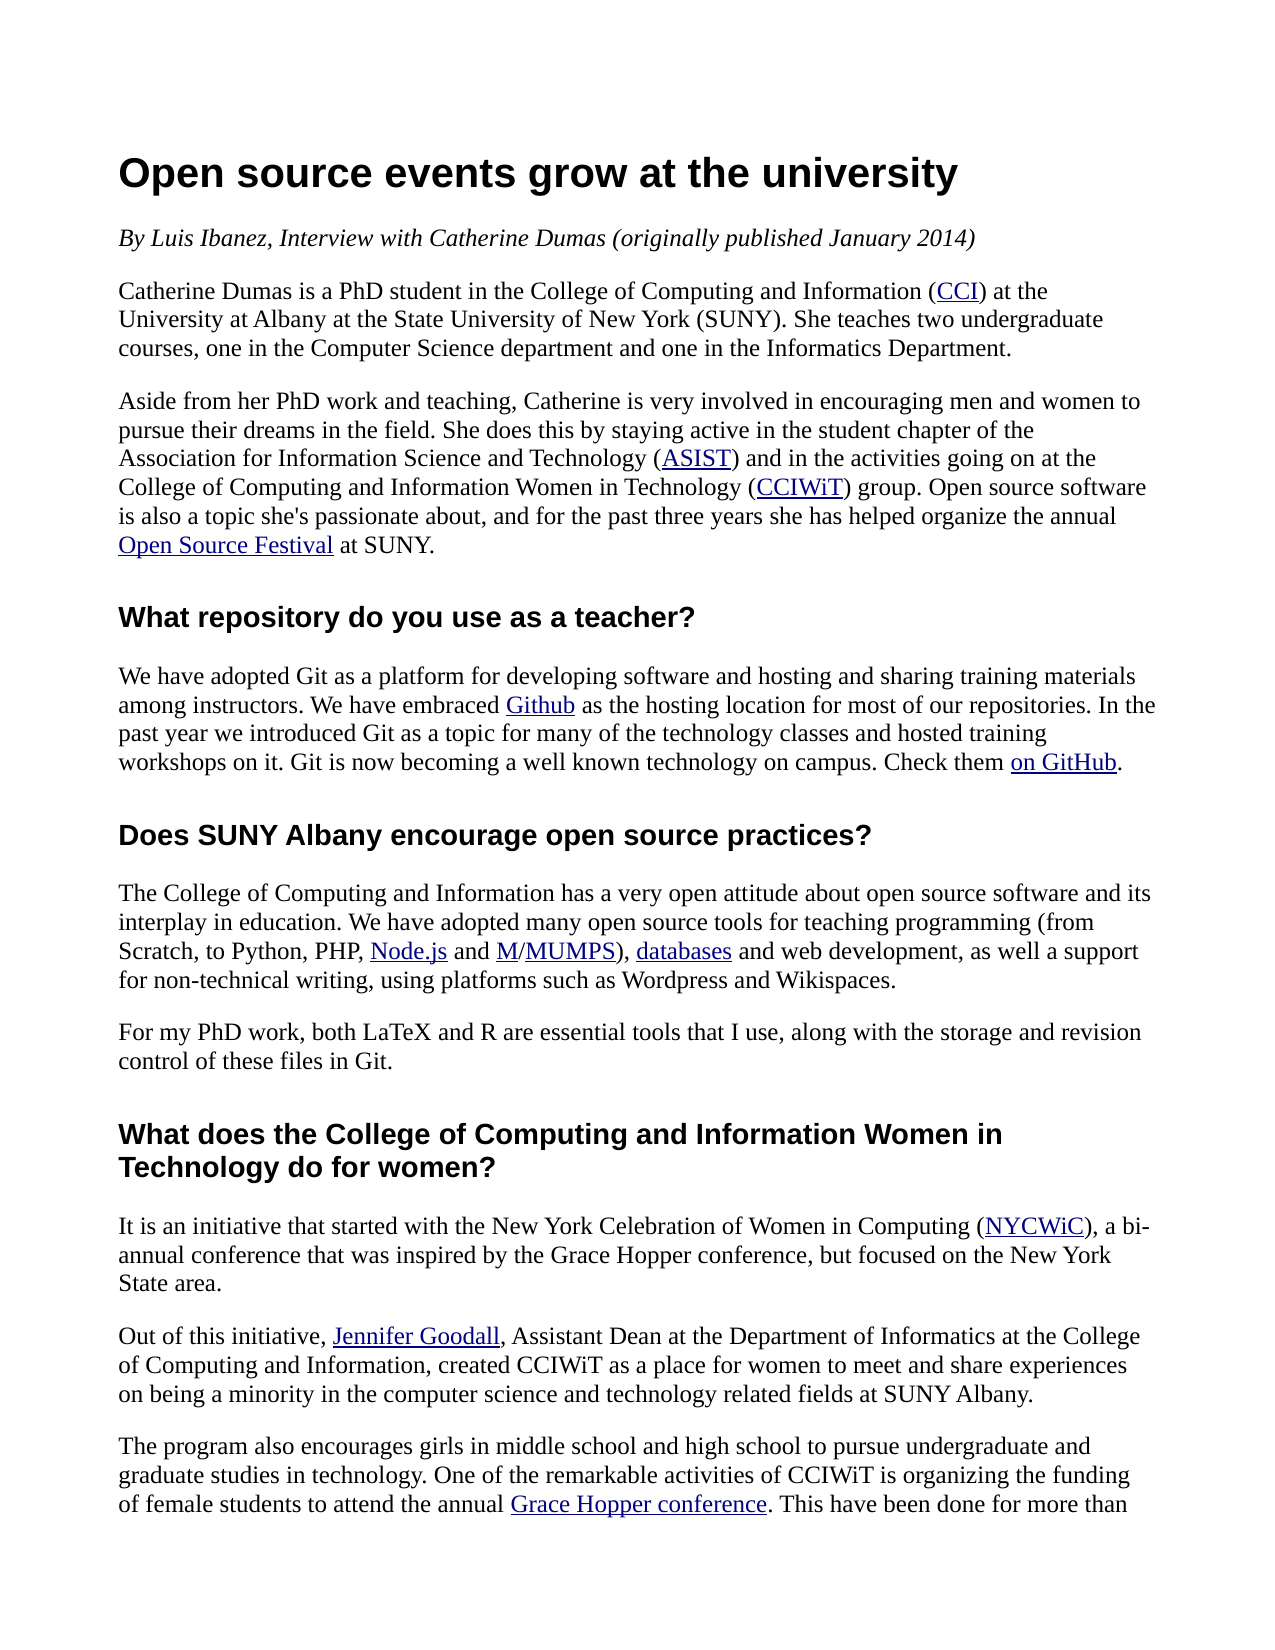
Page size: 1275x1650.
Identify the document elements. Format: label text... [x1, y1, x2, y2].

text For my PhD work, both LaTeX and R are essential tools that I use, along with the storage and revision control of these files in Git. [118, 1017, 1157, 1075]
text It is an initiative that started with the New York Celebration of Women in Computing (NYCWiC), a bi-annual conference that was inspired by the Grace Hopper conference, but focused on the New York State area. [118, 1211, 1157, 1297]
text We have adopted Git as a platform for developing software and hosting and sharing training materials among instructors. We have embraced Github as the hosting location for most of our repositories. In the past year we introduced Git as a topic for many of the technology classes and hosted training workshops on it. Git is now becoming a well known technology on campus. Check them on GitHub. [118, 661, 1157, 776]
subtitle What repository do you use as a teacher? [118, 600, 1157, 634]
subtitle Open source events grow at the university [118, 148, 1157, 196]
text By Luis Ibanez, Interview with Catherine Dumas (originally published January 2014) [118, 223, 1157, 252]
text Out of this initiative, Jennifer Goodall, Assistant Dean at the Department of Informatics at the College of Computing and Information, created CCIWiT as a place for women to meet and share experiences on being a minority in the computer science and technology related fields at SUNY Albany. [118, 1321, 1157, 1407]
text Catherine Dumas is a PhD student in the College of Computing and Information (CCI) at the University at Albany at the State University of New York (SUNY). She teaches two undergraduate courses, one in the Computer Science department and one in the Informatics Department. [118, 276, 1157, 362]
subtitle Does SUNY Albany encourage open source practices? [118, 818, 1157, 851]
text Aside from her PhD work and teaching, Catherine is very involved in encouraging men and women to pursue their dreams in the field. She does this by staying active in the student chapter of the Association for Information Science and Technology (ASIST) and in the activities going on at the College of Computing and Information Women in Technology (CCIWiT) group. Open source software is also a topic she's passionate about, and for the past three years she has helped organize the annual Open Source Festival at SUNY. [118, 386, 1157, 558]
text The program also encourages girls in middle school and high school to pursue undergraduate and graduate studies in technology. One of the remarkable activities of CCIWiT is organizing the funding of female students to attend the annual Grace Hopper conference. This have been done for more than [118, 1431, 1157, 1518]
subtitle What does the College of Computing and Information Women in Technology do for women? [118, 1117, 1157, 1184]
text The College of Computing and Information has a very open attitude about open source software and its interplay in education. We have adopted many open source tools for teaching programming (from Scratch, to Python, PHP, Node.js and M/MUMPS), databases and web development, as well a support for non-technical writing, using platforms such as Wordpress and Wikispaces. [118, 878, 1157, 993]
